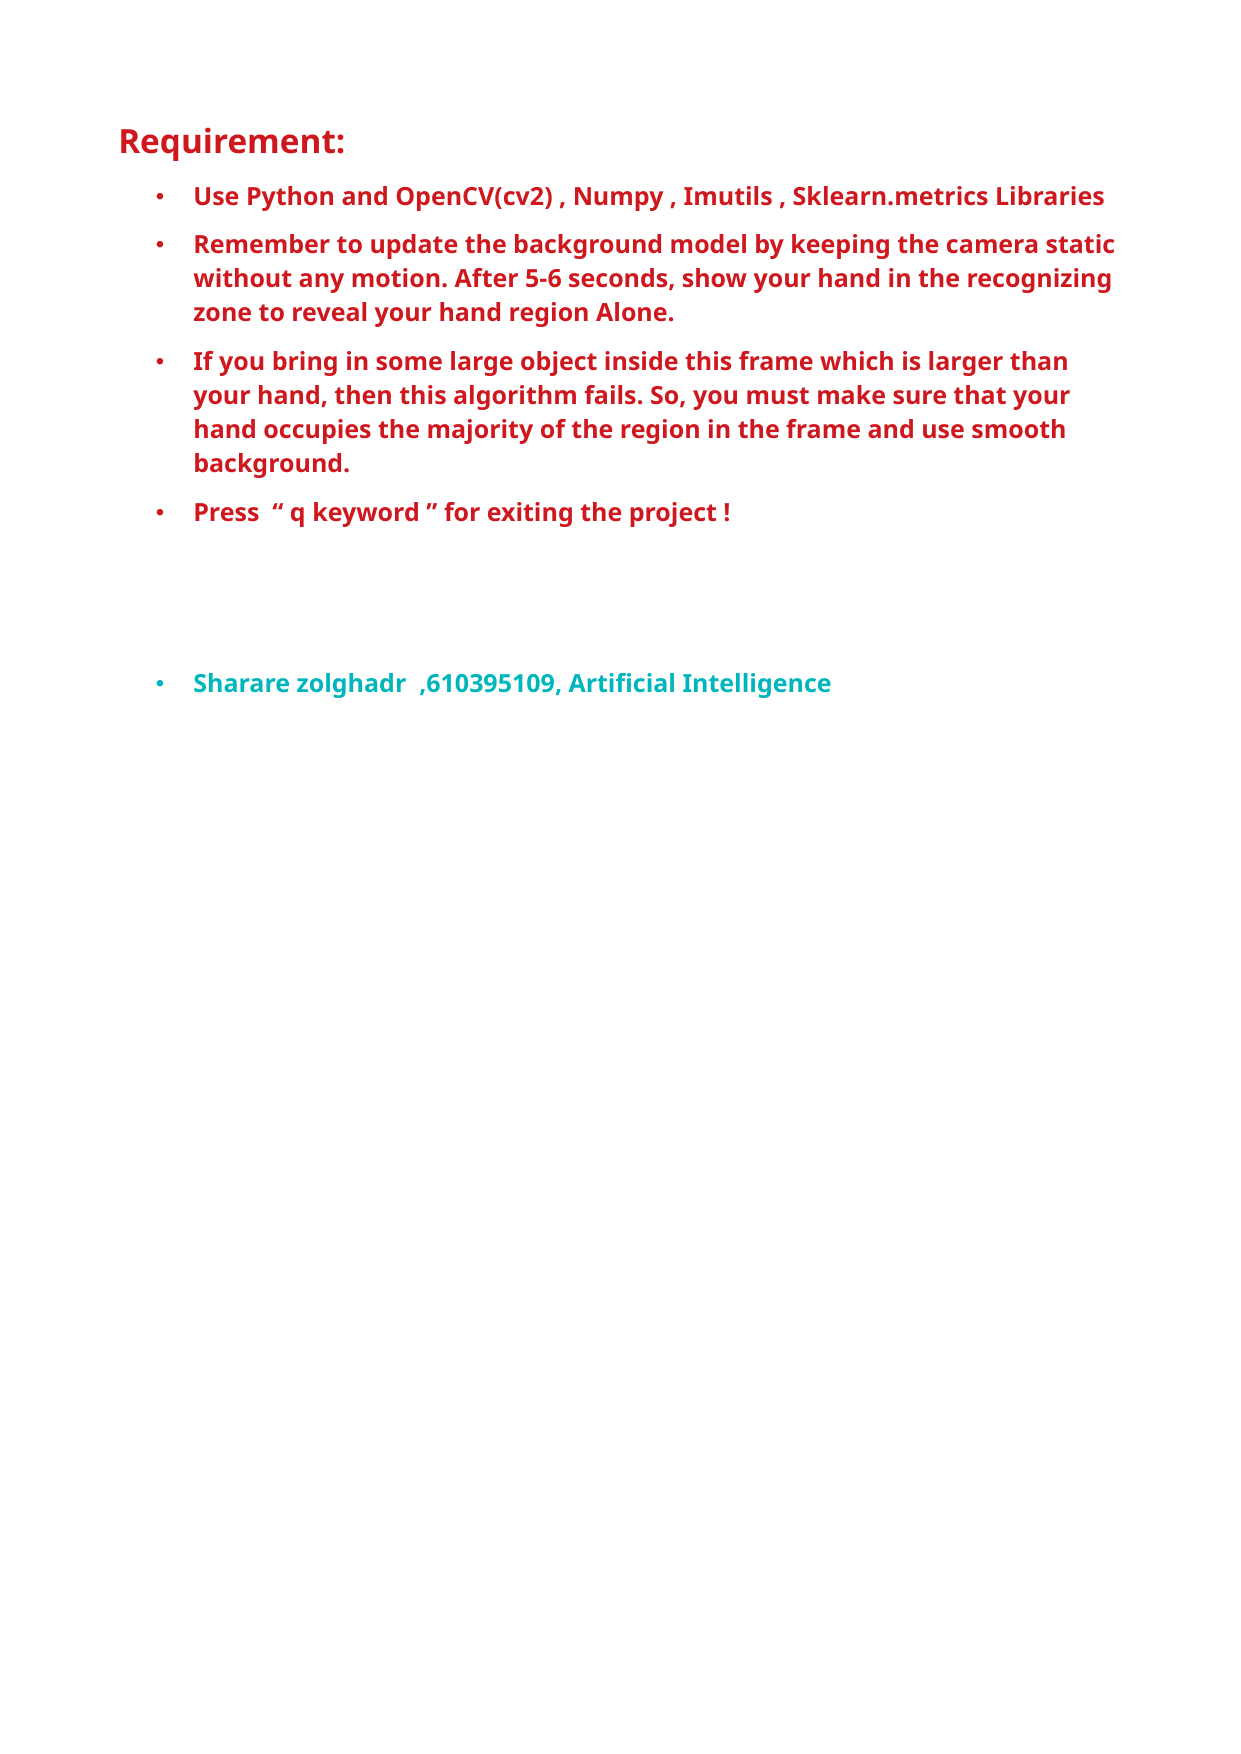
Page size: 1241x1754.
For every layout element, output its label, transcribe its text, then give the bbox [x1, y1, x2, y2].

text Requirement: [118, 118, 1122, 163]
list Sharare zolghadr ,610395109, Artificial Intelligence [156, 665, 1122, 699]
list Press “ q keyword ” for exiting the project ! [156, 494, 1122, 528]
list Remember to update the background model by keeping the camera static without any motion. After 5-6 seconds, show your hand in the recognizing zone to reveal your hand region Alone. [156, 227, 1122, 329]
list If you bring in some large object inside this frame which is larger than your hand, then this algorithm fails. So, you must make sure that your hand occupies the majority of the region in the frame and use smooth background. [156, 343, 1122, 480]
list Use Python and OpenCV(cv2) , Numpy , Imutils , Sklearn.metrics Libraries [156, 178, 1122, 212]
